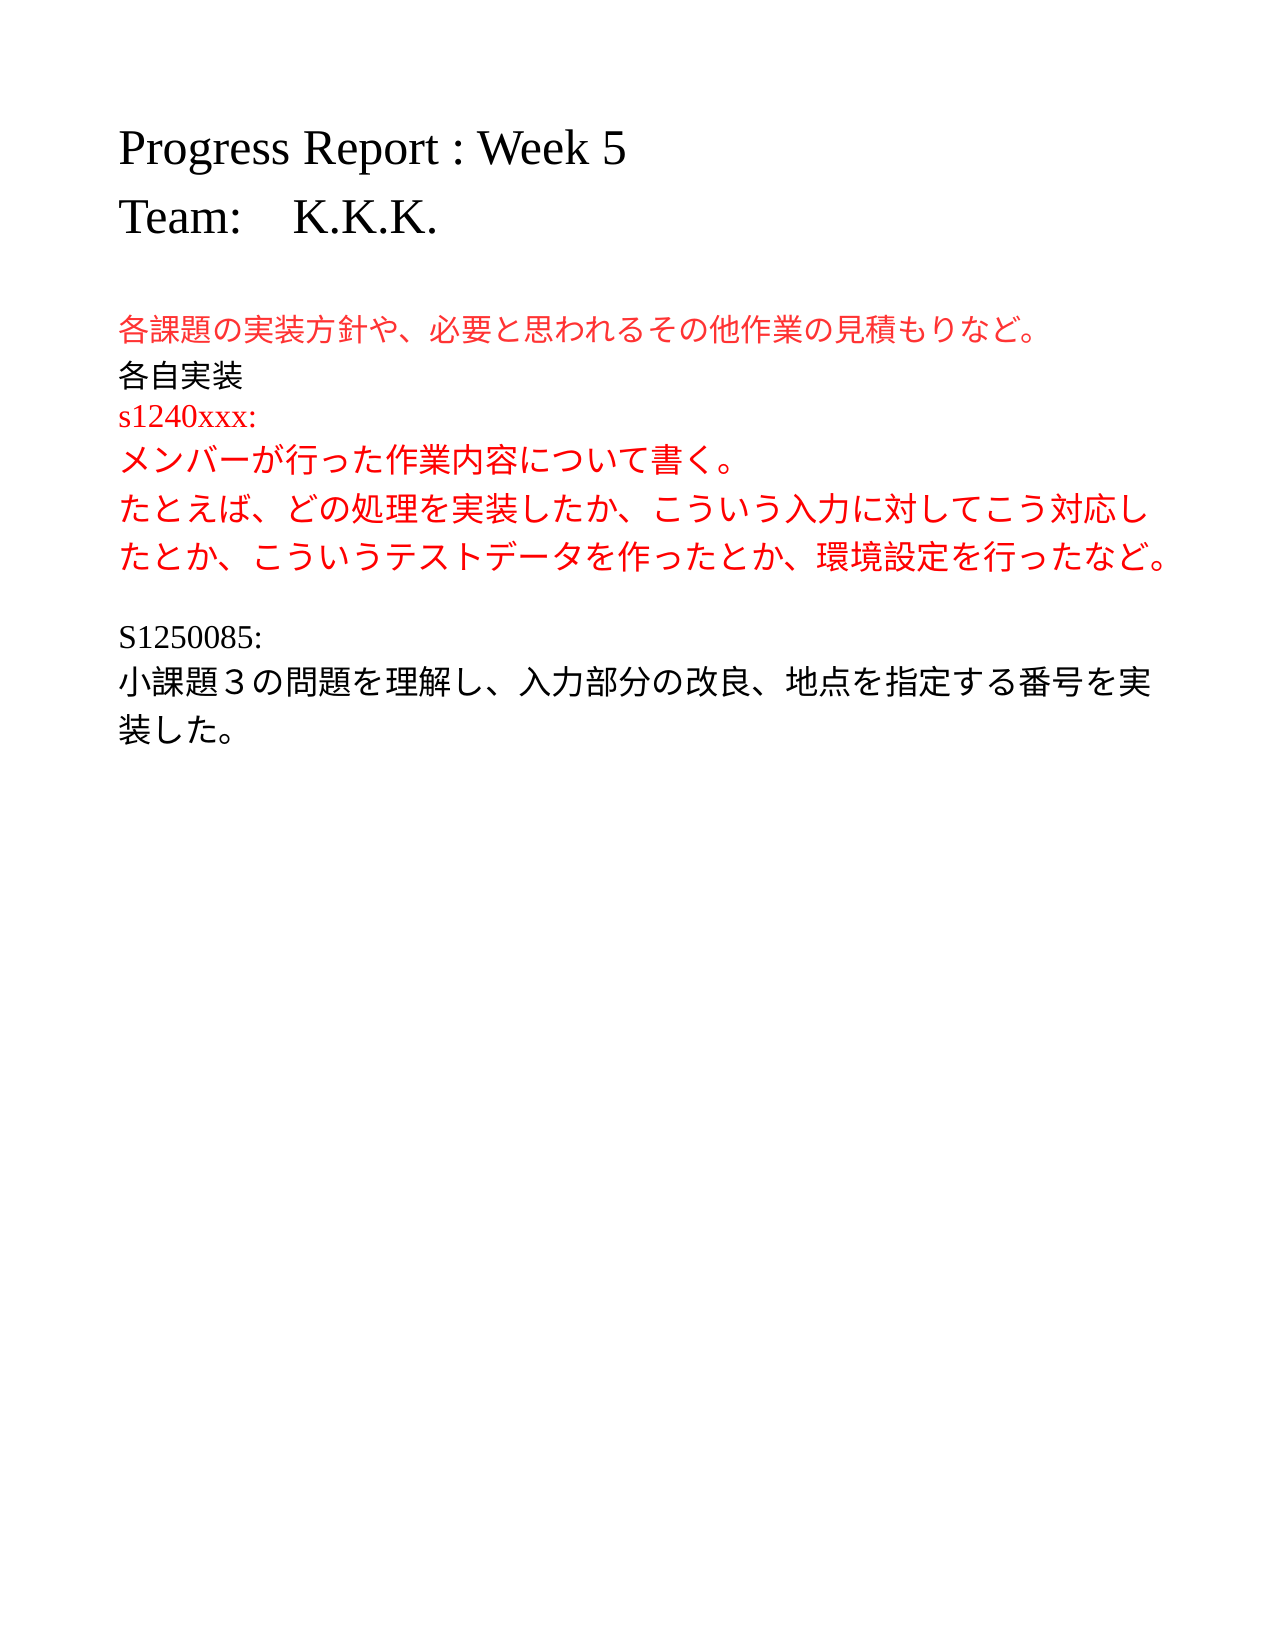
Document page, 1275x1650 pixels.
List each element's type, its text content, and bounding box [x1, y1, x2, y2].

text 各自実装 [118, 351, 1157, 396]
text たとえば、どの処理を実装したか、こういう入力に対してこう対応したとか、こういうテストデータを作ったとか、環境設定を行ったなど。 [118, 482, 1157, 579]
text Team: K.K.K. [118, 176, 1157, 248]
text 小課題３の問題を理解し、入力部分の改良、地点を指定する番号を実装した。 [118, 656, 1157, 752]
text 各課題の実装方針や、必要と思われるその他作業の見積もりなど。 [118, 306, 1157, 351]
text S1250085: [118, 617, 1157, 656]
text s1240xxx: [118, 396, 1157, 434]
text Progress Report : Week 5 [118, 118, 1157, 176]
text メンバーが行った作業内容について書く。 [118, 434, 1157, 482]
